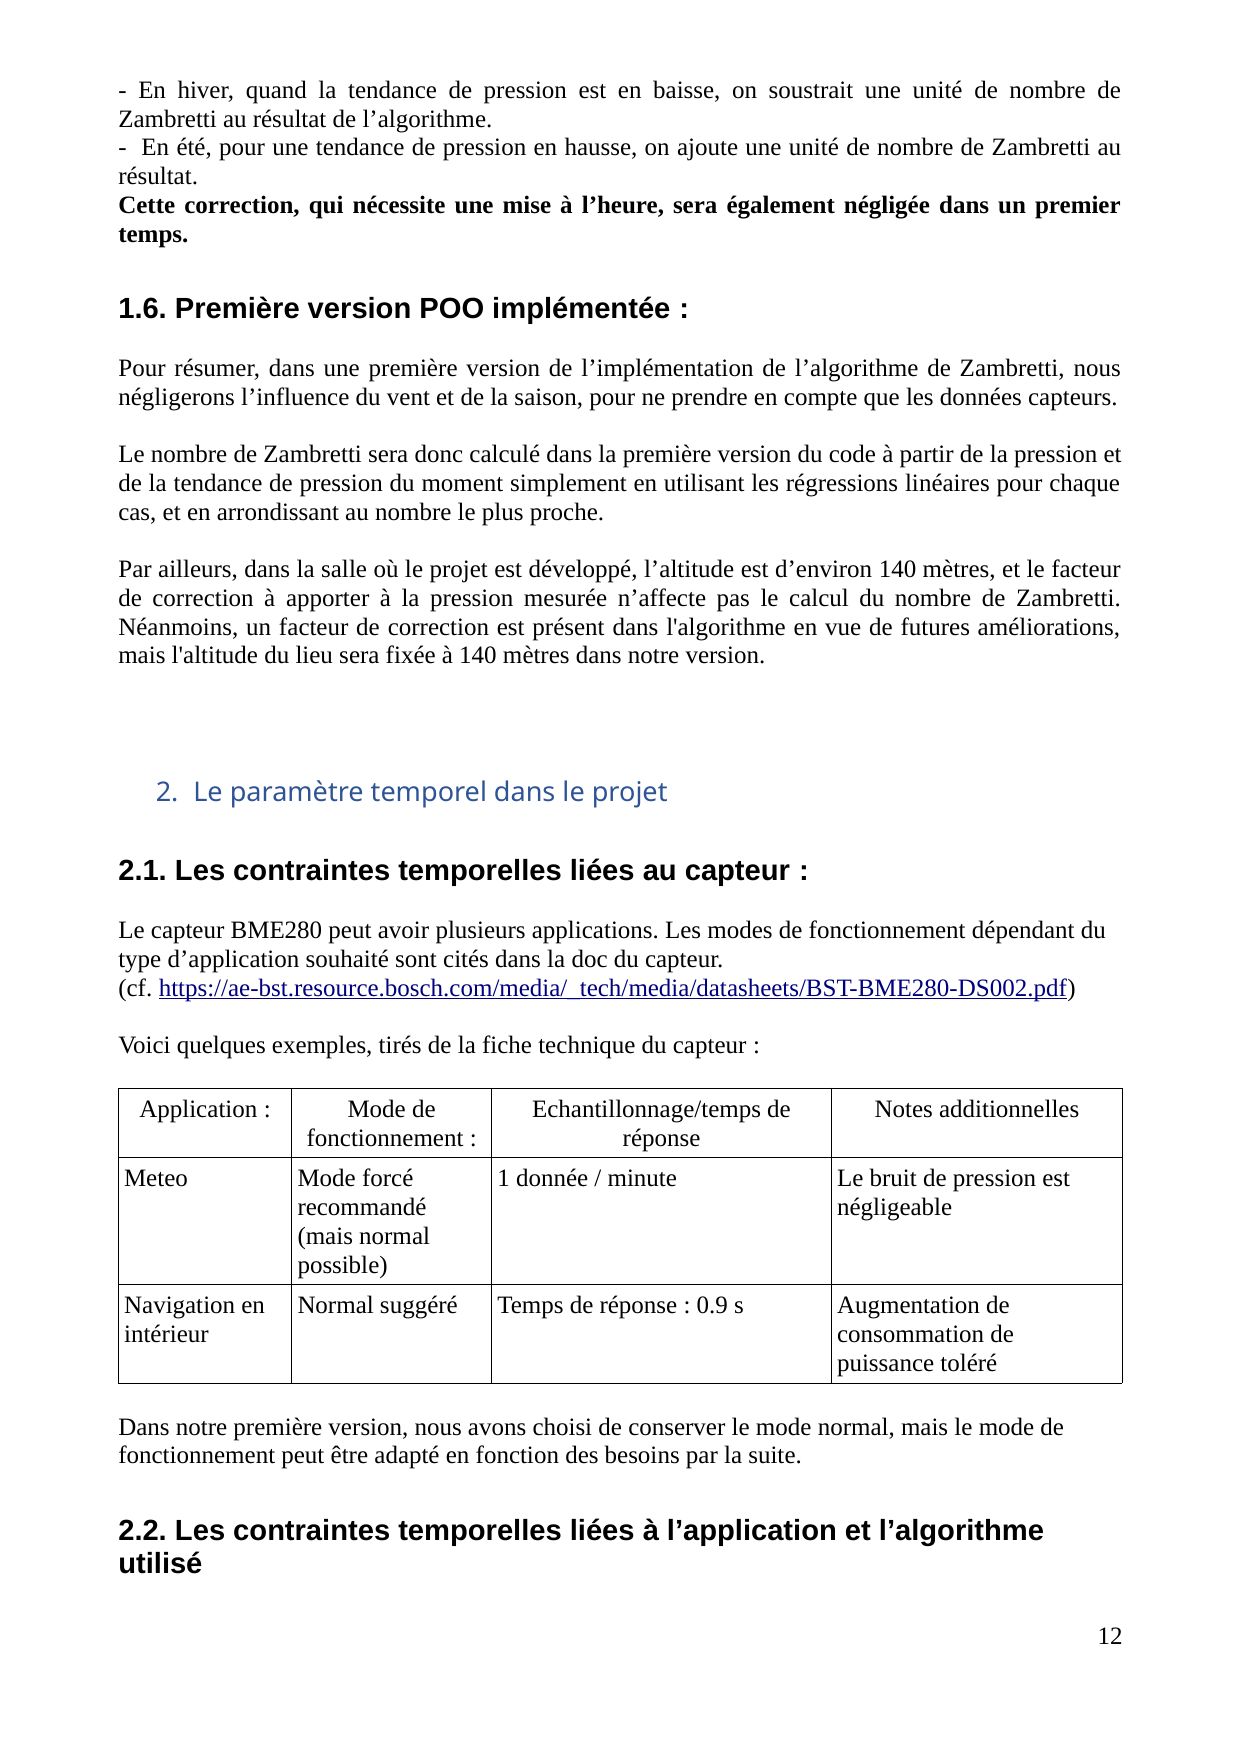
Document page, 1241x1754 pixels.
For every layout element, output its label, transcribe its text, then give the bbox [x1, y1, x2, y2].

subtitle Le paramètre temporel dans le projet [156, 773, 1122, 809]
table_cell Navigation en intérieur [119, 1285, 291, 1382]
table_header Mode de fonctionnement : [292, 1089, 491, 1157]
text Cette correction, qui nécessite une mise à l’heure, sera également négligée dans un premier temps. [118, 190, 1122, 247]
table_cell Augmentation de consommation de puissance toléré [832, 1285, 1122, 1382]
text Pour résumer, dans une première version de l’implémentation de l’algorithme de Zambretti, nous négligerons l’influence du vent et de la saison, pour ne prendre en compte que les données capteurs. [118, 353, 1122, 411]
table_cell Meteo [119, 1158, 291, 1284]
table_cell Le bruit de pression est négligeable [832, 1158, 1122, 1284]
text Le capteur BME280 peut avoir plusieurs applications. Les modes de fonctionnement dépendant du type d’application souhaité sont cités dans la doc du capteur. [118, 915, 1122, 973]
subtitle 1.6. Première version POO implémentée : [118, 291, 1122, 324]
text Par ailleurs, dans la salle où le projet est développé, l’altitude est d’environ 140 mètres, et le facteur de correction à apporter à la pression mesurée n’affecte pas le calcul du nombre de Zambretti. Néanmoins, un facteur de correction est présent dans l'algorithme en vue de futures améliorations, mais l'altitude du lieu sera fixée à 140 mètres dans notre version. [118, 554, 1122, 669]
table_cell Temps de réponse : 0.9 s [492, 1285, 831, 1382]
table_cell 1 donnée / minute [492, 1158, 831, 1284]
subtitle 2.2. Les contraintes temporelles liées à l’application et l’algorithme utilisé [118, 1512, 1122, 1579]
text - En hiver, quand la tendance de pression est en baisse, on soustrait une unité de nombre de Zambretti au résultat de l’algorithme. [118, 75, 1122, 132]
table_cell Mode forcé recommandé (mais normal possible) [292, 1158, 491, 1284]
table_header Application : [119, 1089, 291, 1157]
table_cell Normal suggéré [292, 1285, 491, 1382]
text Le nombre de Zambretti sera donc calculé dans la première version du code à partir de la pression et de la tendance de pression du moment simplement en utilisant les régressions linéaires pour chaque cas, et en arrondissant au nombre le plus proche. [118, 439, 1122, 526]
text - En été, pour une tendance de pression en hausse, on ajoute une unité de nombre de Zambretti au résultat. [118, 132, 1122, 190]
text Dans notre première version, nous avons choisi de conserver le mode normal, mais le mode de fonctionnement peut être adapté en fonction des besoins par la suite. [118, 1412, 1122, 1469]
text Voici quelques exemples, tirés de la fiche technique du capteur : [118, 1030, 1122, 1059]
subtitle 2.1. Les contraintes temporelles liées au capteur : [118, 853, 1122, 886]
table_header Notes additionnelles [832, 1089, 1122, 1157]
text (cf. https://ae-bst.resource.bosch.com/media/_tech/media/datasheets/BST-BME280-DS002.pdf) [118, 973, 1122, 1001]
table_header Echantillonnage/temps de réponse [492, 1089, 831, 1157]
